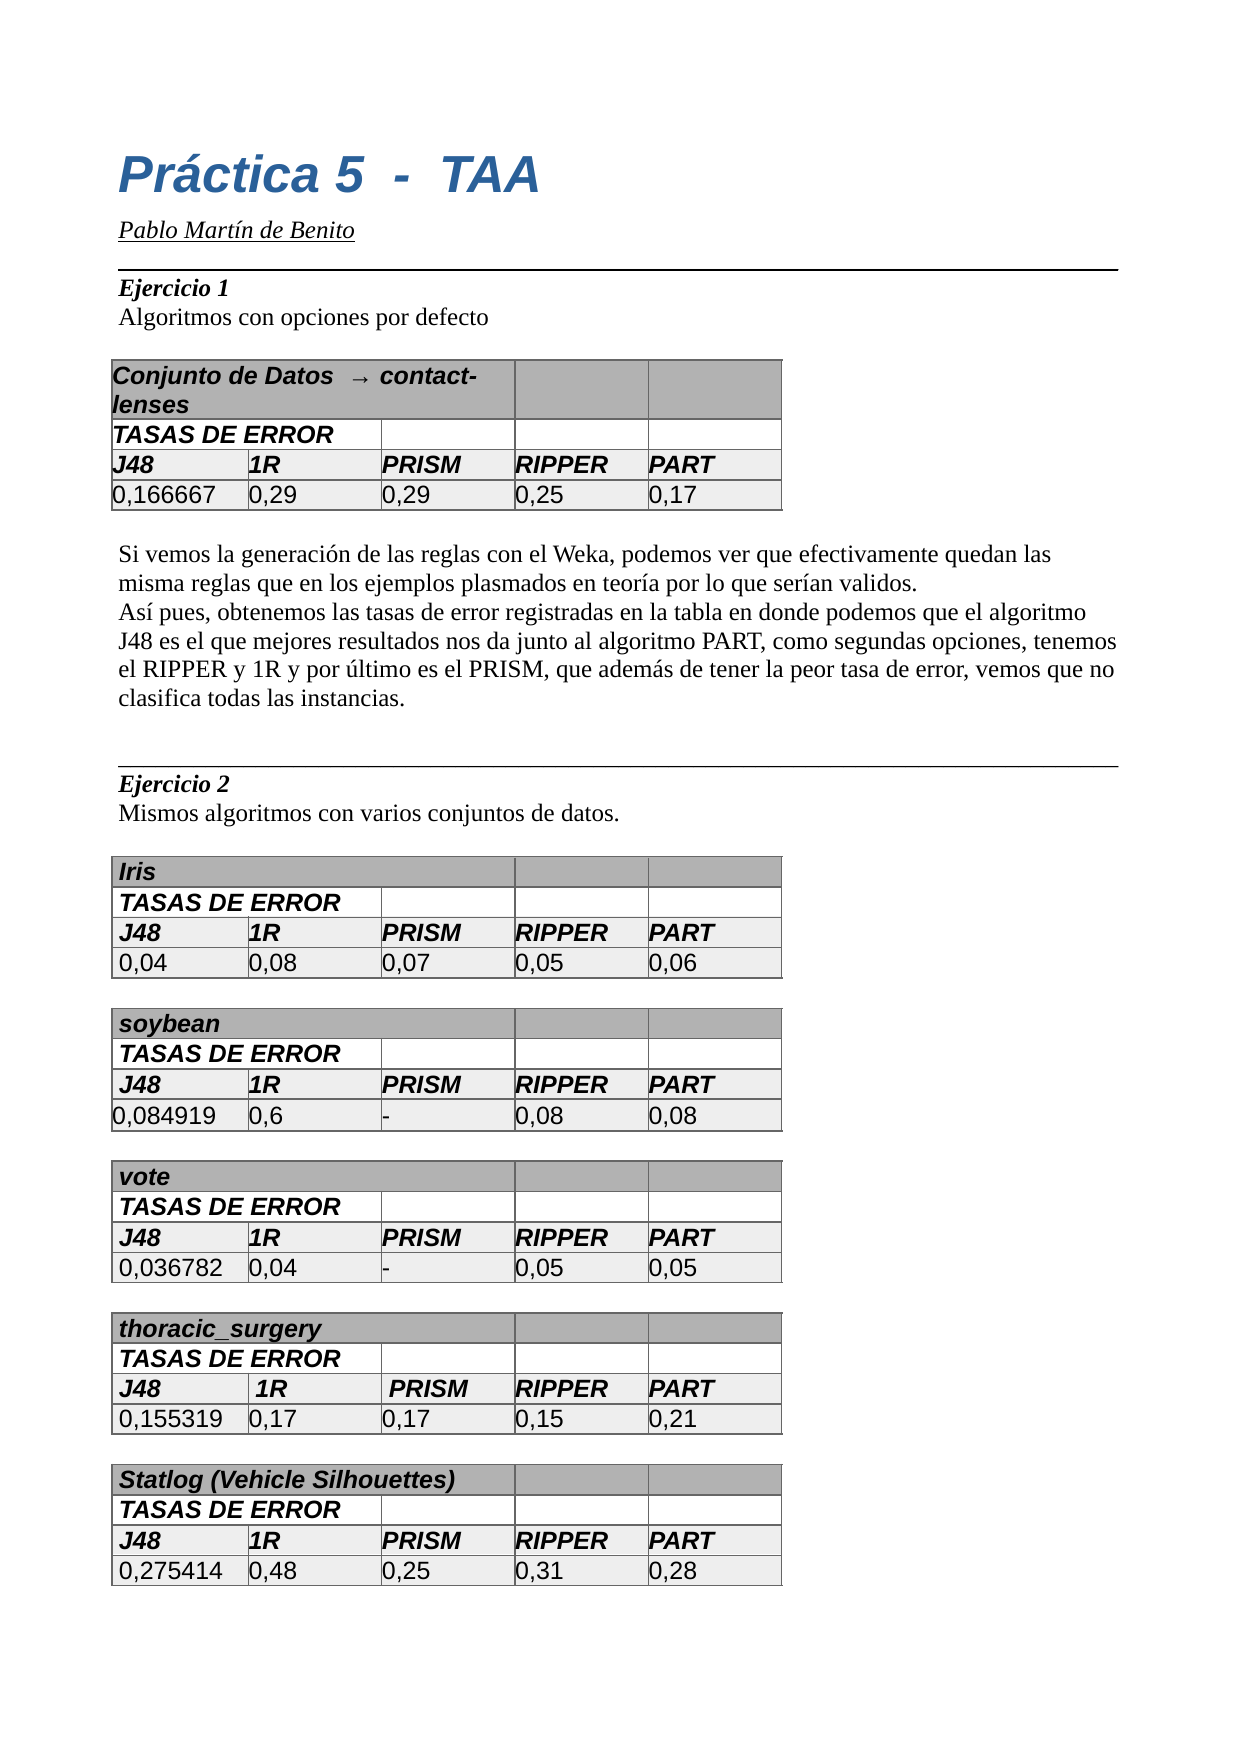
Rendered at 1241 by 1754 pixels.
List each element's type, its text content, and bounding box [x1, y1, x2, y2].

text ________________________________________________________________________________ [118, 741, 1122, 769]
table_cell [649, 1496, 781, 1524]
table_cell J48 [113, 1070, 248, 1098]
table_header [649, 1009, 781, 1038]
table_cell J48 [113, 1374, 248, 1403]
table_header [516, 1465, 648, 1494]
table_cell [649, 888, 781, 916]
table_header [516, 1314, 648, 1342]
table_cell 0,28 [649, 1556, 781, 1585]
table_cell [649, 1192, 781, 1221]
text ________________________________________________________________________________ [118, 244, 1122, 273]
table_cell RIPPER [516, 1070, 648, 1098]
text Así pues, obtenemos las tasas de error registradas en la tabla en donde podemos que el algoritmo J48 es el que mejores resultados nos da junto al algoritmo PART, como segundas opciones, tenemos el RIPPER y 1R y por último es el PRISM, que además de tener la peor tasa de error, vemos que no clasifica todas las instancias. [118, 597, 1122, 712]
table_cell TASAS DE ERROR [113, 1039, 381, 1068]
table_cell 0,06 [649, 948, 781, 977]
table_cell 0,084919 [113, 1100, 248, 1130]
table_cell 0,25 [382, 1556, 514, 1585]
table_cell 0,155319 [113, 1405, 248, 1433]
table_cell [516, 1039, 648, 1068]
table_header [516, 857, 648, 886]
table_cell 0,29 [382, 481, 514, 509]
table_cell 0,48 [249, 1556, 381, 1585]
table_cell PART [649, 450, 781, 479]
table_header thoracic_surgery [113, 1314, 514, 1342]
table_cell 0,15 [516, 1405, 648, 1433]
table_header [516, 361, 648, 418]
table_cell 0,05 [649, 1253, 781, 1282]
table_cell J48 [113, 1526, 248, 1554]
table_cell [382, 888, 514, 916]
table_cell PART [649, 918, 781, 947]
table_cell 0,08 [249, 948, 381, 977]
table_cell [516, 1496, 648, 1524]
table_cell 1R [249, 1374, 381, 1403]
table_cell 0,036782 [113, 1253, 248, 1282]
table_cell [382, 1344, 514, 1373]
table_cell 0,17 [249, 1405, 381, 1433]
table_cell PART [649, 1223, 781, 1251]
table_header Conjunto de Datos → contact-lenses [113, 361, 514, 418]
table_cell PRISM [382, 450, 514, 479]
table_cell 0,05 [516, 948, 648, 977]
table_cell J48 [113, 1223, 248, 1251]
table_cell [516, 1192, 648, 1221]
table_cell TASAS DE ERROR [113, 888, 381, 916]
table_cell 1R [249, 1070, 381, 1098]
table_cell 0,21 [649, 1405, 781, 1433]
text Pablo Martín de Benito [118, 216, 1122, 244]
table_cell PART [649, 1526, 781, 1554]
table_cell [649, 1039, 781, 1068]
table_cell J48 [113, 918, 248, 947]
table_cell [382, 1496, 514, 1524]
table_cell 0,275414 [113, 1556, 248, 1585]
table_header Iris [113, 857, 515, 886]
table_cell [516, 1344, 648, 1373]
table_cell RIPPER [516, 450, 648, 479]
table_cell - [382, 1100, 514, 1130]
table_cell - [382, 1253, 514, 1282]
table_cell 0,17 [382, 1405, 514, 1433]
table_cell 0,6 [249, 1100, 381, 1130]
table_cell [516, 420, 648, 449]
table_cell 1R [249, 918, 381, 947]
table_cell 0,08 [649, 1100, 781, 1130]
text Ejercicio 2 [118, 769, 1122, 798]
table_cell [649, 420, 781, 449]
table_cell RIPPER [516, 1526, 648, 1554]
table_cell 0,04 [249, 1253, 381, 1282]
table_cell 0,25 [516, 481, 648, 509]
table_cell [649, 1344, 781, 1373]
table_header [649, 361, 781, 418]
table_cell 0,07 [382, 948, 514, 977]
table_cell TASAS DE ERROR [113, 1344, 381, 1373]
table_cell 0,04 [113, 948, 248, 977]
table_header [649, 1465, 781, 1494]
table_cell TASAS DE ERROR [113, 1496, 381, 1524]
table_cell [516, 888, 648, 916]
table_cell PRISM [382, 1374, 514, 1403]
text Mismos algoritmos con varios conjuntos de datos. [118, 798, 1122, 827]
table_cell TASAS DE ERROR [113, 420, 381, 449]
table_header [649, 857, 781, 886]
text Algoritmos con opciones por defecto [118, 302, 1122, 331]
table_cell RIPPER [516, 1223, 648, 1251]
table_cell 1R [249, 1526, 381, 1554]
table_cell [382, 1192, 514, 1221]
table_cell PRISM [382, 1070, 514, 1098]
table_cell PART [649, 1070, 781, 1098]
table_cell TASAS DE ERROR [113, 1192, 381, 1221]
table_cell 0,31 [516, 1556, 648, 1585]
text Si vemos la generación de las reglas con el Weka, podemos ver que efectivamente quedan las misma reglas que en los ejemplos plasmados en teoría por lo que serían validos. [118, 539, 1122, 597]
table_cell PRISM [382, 918, 514, 947]
table_cell PRISM [382, 1223, 514, 1251]
table_cell 0,166667 [113, 481, 248, 509]
table_cell 0,08 [516, 1100, 648, 1130]
table_cell 0,05 [516, 1253, 648, 1282]
table_header [649, 1162, 781, 1191]
table_cell [382, 420, 514, 449]
subtitle Práctica 5 - TAA [118, 143, 1122, 203]
text Ejercicio 1 [118, 273, 1122, 302]
table_cell RIPPER [516, 918, 648, 947]
table_header [649, 1314, 781, 1342]
table_header Statlog (Vehicle Silhouettes) [113, 1465, 514, 1494]
table_cell [382, 1039, 514, 1068]
table_cell 0,29 [249, 481, 381, 509]
table_cell J48 [113, 450, 248, 479]
table_header [516, 1162, 648, 1191]
table_cell 1R [249, 1223, 381, 1251]
table_cell RIPPER [516, 1374, 648, 1403]
table_cell PRISM [382, 1526, 514, 1554]
table_header [516, 1009, 648, 1038]
table_cell 0,17 [649, 481, 781, 509]
table_cell PART [649, 1374, 781, 1403]
table_cell 1R [249, 450, 381, 479]
table_header soybean [113, 1009, 514, 1038]
table_header vote [113, 1162, 514, 1191]
